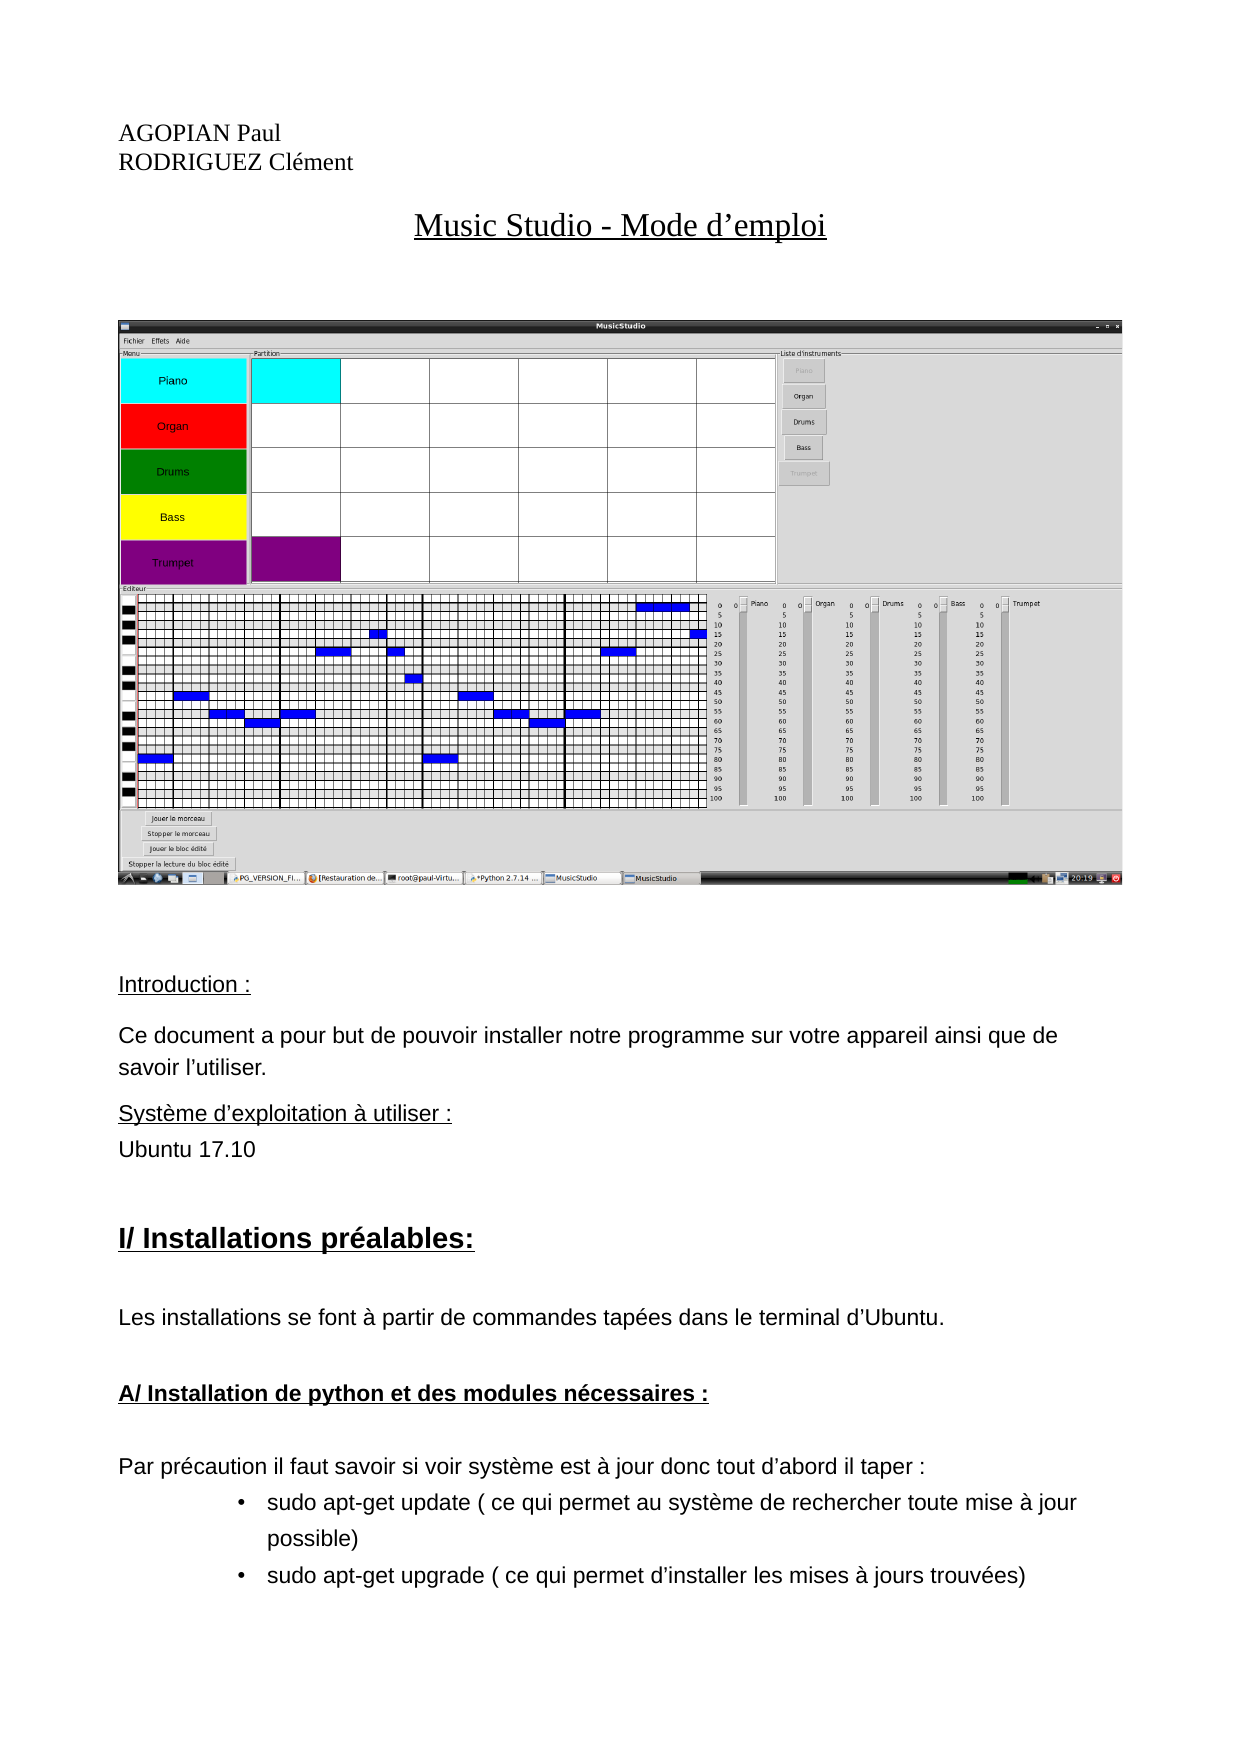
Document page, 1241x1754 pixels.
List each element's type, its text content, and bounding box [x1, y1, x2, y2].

text I/ Installations préalables: [118, 1221, 1122, 1255]
text Par précaution il faut savoir si voir système est à jour donc tout d’abord il taper : [118, 1453, 1122, 1479]
text A/ Installation de python et des modules nécessaires : [118, 1380, 1122, 1406]
text Ubuntu 17.10 [118, 1136, 1122, 1162]
text Les installations se font à partir de commandes tapées dans le terminal d’Ubuntu. [118, 1304, 1122, 1330]
list sudo apt-get update ( ce qui permet au système de rechercher toute mise à jour possible) [237, 1489, 1122, 1552]
text Ce document a pour but de pouvoir installer notre programme sur votre appareil ainsi que de savoir l’utiliser. [118, 1022, 1122, 1080]
text Introduction : [118, 961, 1122, 1000]
list sudo apt-get upgrade ( ce qui permet d’installer les mises à jours trouvées) [237, 1562, 1122, 1588]
text Système d’exploitation à utiliser : [118, 1100, 1122, 1126]
text Music Studio - Mode d’emploi [118, 205, 1122, 243]
picture [118, 320, 1123, 885]
